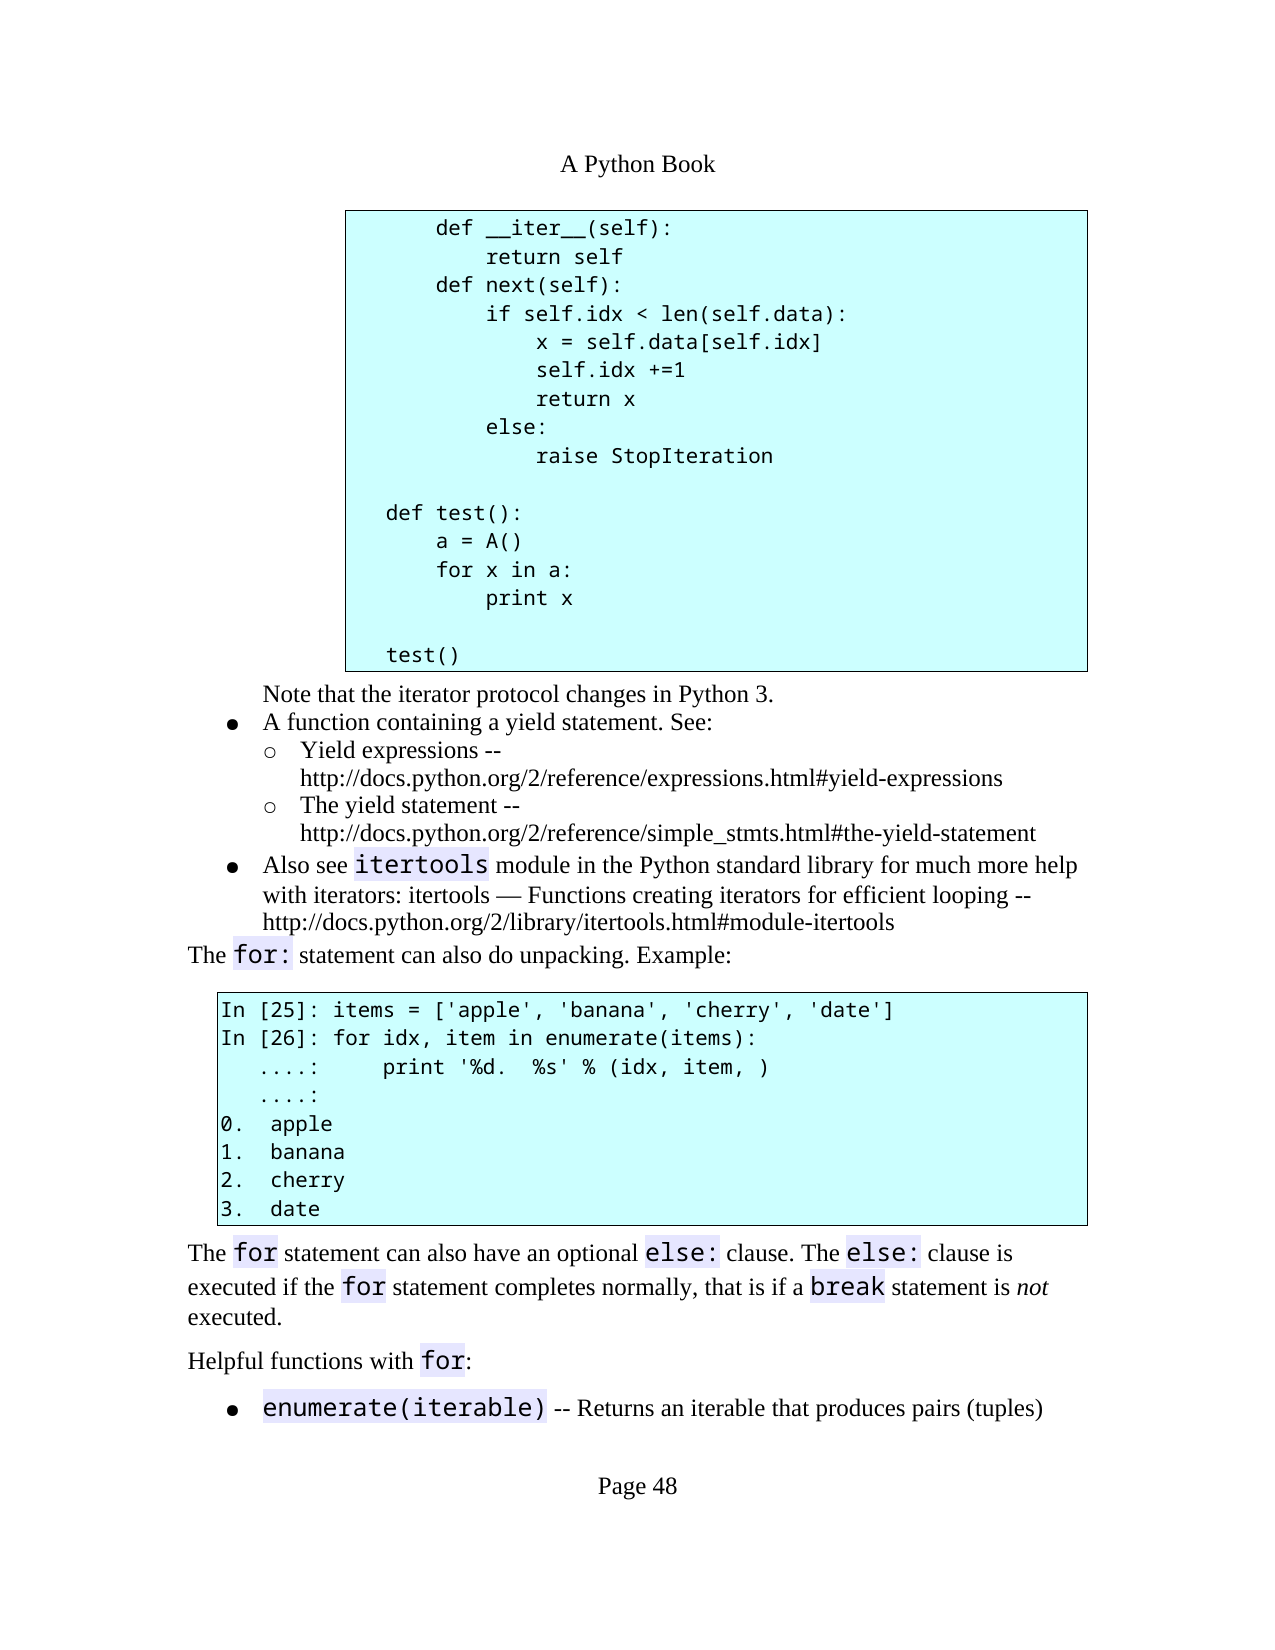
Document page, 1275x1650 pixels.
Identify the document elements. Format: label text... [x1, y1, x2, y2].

list A function containing a yield statement. See: [225, 708, 1087, 736]
text Helpful functions with for: [465, 1343, 1087, 1377]
list Yield expressions -- http://docs.python.org/2/reference/expressions.html#yield-expressions [262, 736, 1087, 791]
text The for: statement can also do unpacking. Example: [293, 936, 1087, 970]
text In [25]: items = ['apple', 'banana', 'cherry', 'date'] In [26]: for idx, item in enumerate(items): ....: print '%d. %s' % (idx, item, ) ....: 0. apple 1. banana 2. cherry 3. date [218, 993, 1087, 1225]
list Also see itertools module in the Python standard library for much more help with iterators: itertools — Functions creating iterators for efficient looping -- http://docs.python.org/2/library/itertools.html#module-itertools [225, 847, 1087, 936]
text The for statement can also have an optional else: clause. The else: clause is executed if the for statement completes normally, that is if a break statement is not executed. [187, 1234, 1087, 1330]
list def __iter__(self): return self def next(self): if self.idx < len(self.data): x = self.data[self.idx] self.idx +=1 return x else: raise StopIteration def test(): a = A() for x in a: print x test() [346, 211, 1087, 671]
text Helpful functions with for: [187, 1343, 420, 1377]
list The yield statement -- http://docs.python.org/2/reference/simple_stmts.html#the-yield-statement [262, 791, 1087, 847]
list enumerate(iterable) -- Returns an iterable that produces pairs (tuples) containing count (index) and value. Example: [547, 1389, 1087, 1423]
text The for: statement can also do unpacking. Example: [187, 936, 233, 970]
list Note that the iterator protocol changes in Python 3. [225, 681, 1087, 708]
